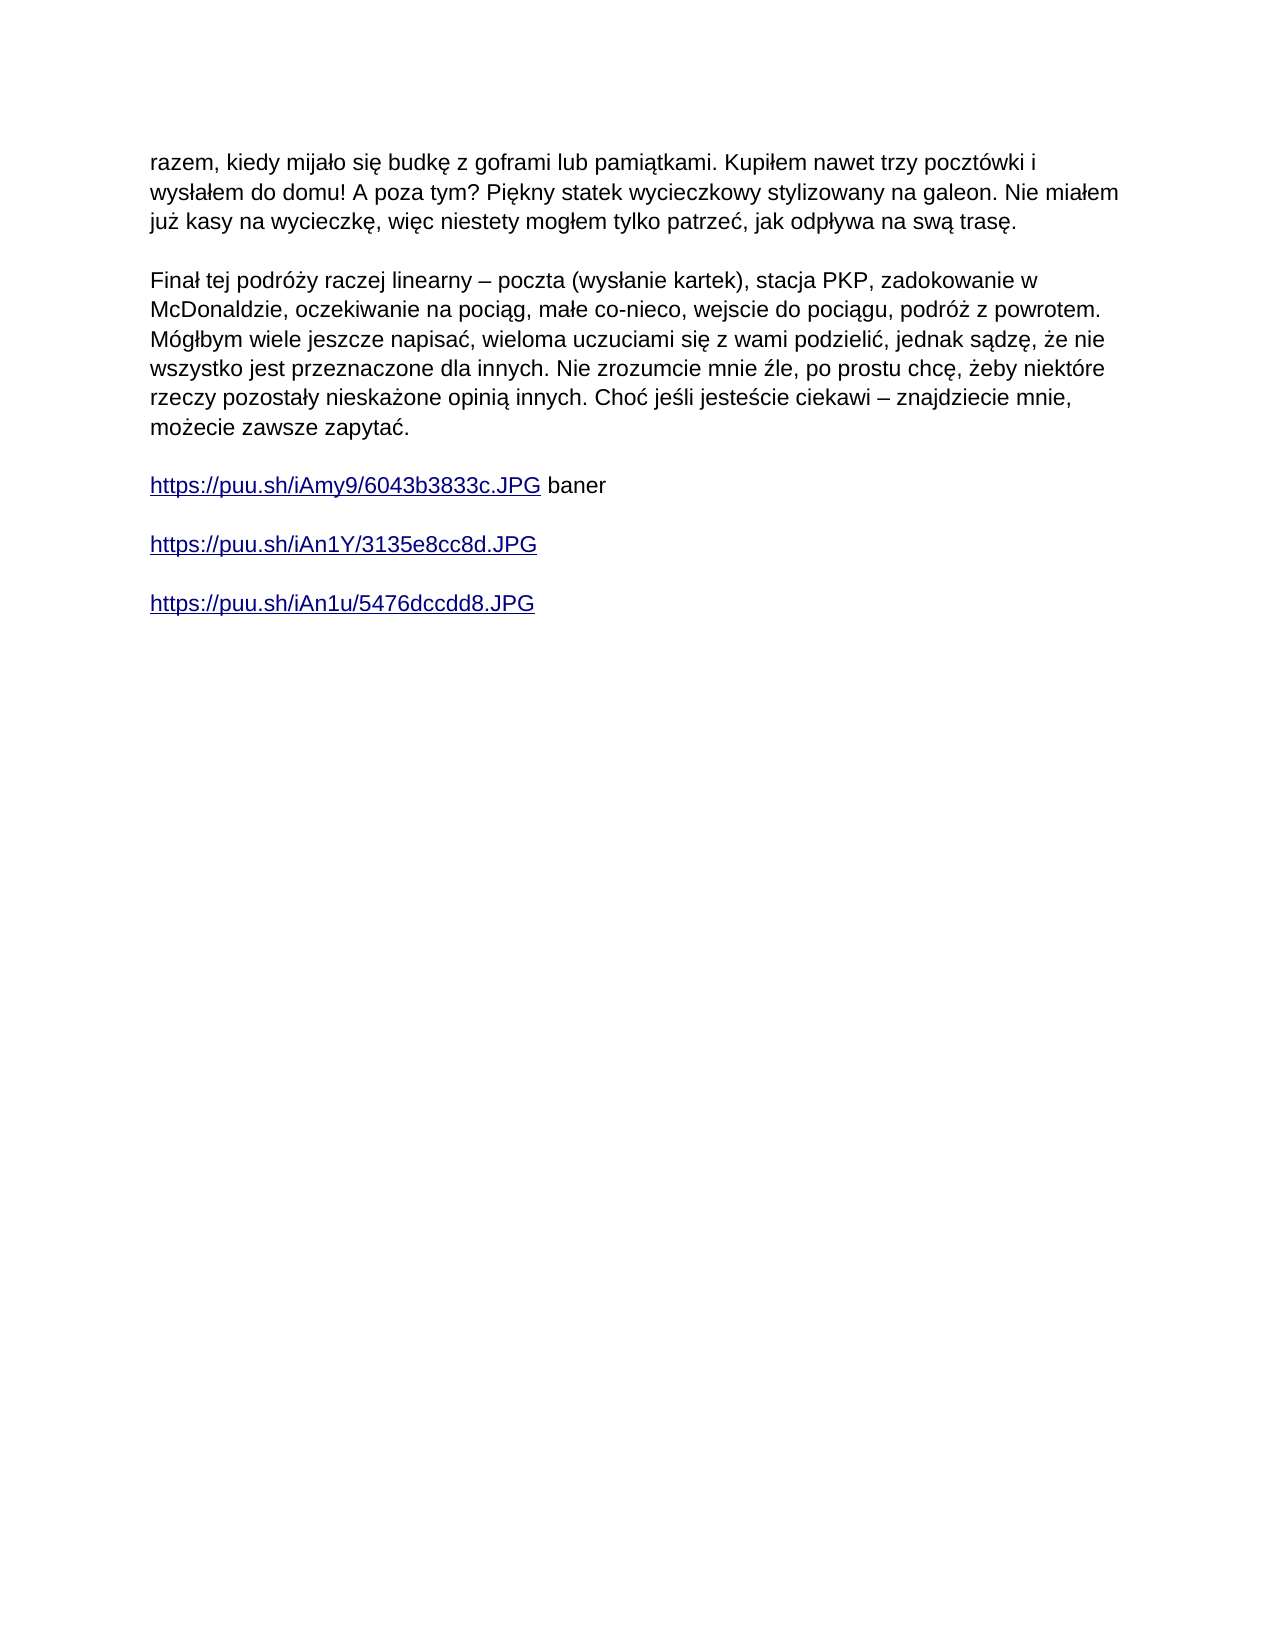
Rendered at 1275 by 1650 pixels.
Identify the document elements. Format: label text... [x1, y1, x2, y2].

text https://puu.sh/iAmy9/6043b3833c.JPG baner [150, 473, 1125, 499]
text https://puu.sh/iAn1Y/3135e8cc8d.JPG [150, 532, 1125, 557]
text razem, kiedy mijało się budkę z goframi lub pamiątkami. Kupiłem nawet trzy pocztówki i wysłałem do domu! A poza tym? Piękny statek wycieczkowy stylizowany na galeon. Nie miałem już kasy na wycieczkę, więc niestety mogłem tylko patrzeć, jak odpływa na swą trasę. [150, 150, 1125, 234]
text Finał tej podróży raczej linearny – poczta (wysłanie kartek), stacja PKP, zadokowanie w McDonaldzie, oczekiwanie na pociąg, małe co-nieco, wejscie do pociągu, podróż z powrotem. Mógłbym wiele jeszcze napisać, wieloma uczuciami się z wami podzielić, jednak sądzę, że nie wszystko jest przeznaczone dla innych. Nie zrozumcie mnie źle, po prostu chcę, żeby niektóre rzeczy pozostały nieskażone opinią innych. Choć jeśli jesteście ciekawi – znajdziecie mnie, możecie zawsze zapytać. [150, 267, 1125, 440]
text https://puu.sh/iAn1u/5476dccdd8.JPG [150, 591, 1125, 616]
